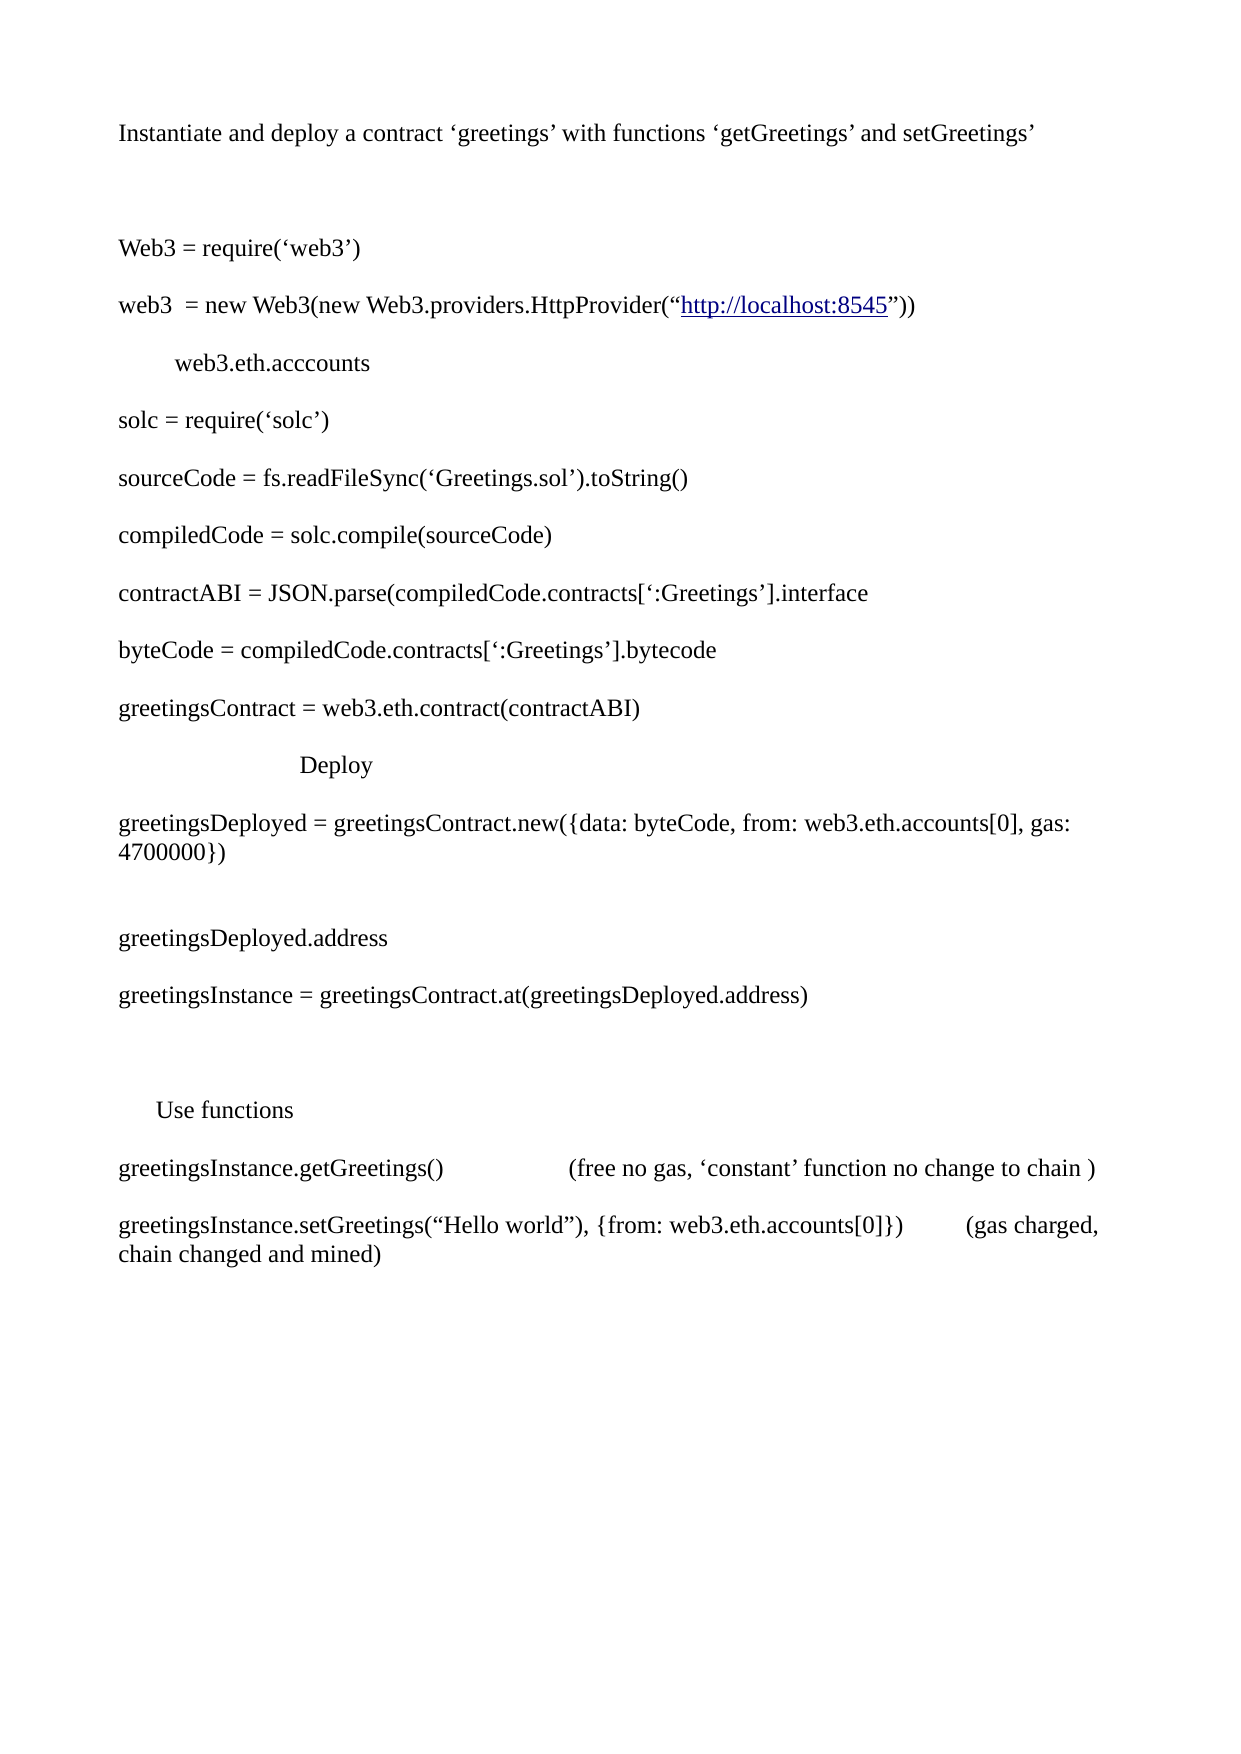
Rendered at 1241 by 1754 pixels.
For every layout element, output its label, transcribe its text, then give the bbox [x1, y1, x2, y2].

text web3.eth.acccounts [118, 348, 1122, 377]
text greetingsDeployed = greetingsContract.new({data: byteCode, from: web3.eth.accounts[0], gas: 4700000}) [118, 808, 1122, 866]
text greetingsDeployed.address [118, 923, 1122, 952]
text greetingsInstance = greetingsContract.at(greetingsDeployed.address) [118, 981, 1122, 1009]
text byteCode = compiledCode.contracts[‘:Greetings’].bytecode [118, 636, 1122, 664]
text greetingsInstance.setGreetings(“Hello world”), {from: web3.eth.accounts[0]}) (gas charged, chain changed and mined) [118, 1211, 1122, 1268]
text greetingsContract = web3.eth.contract(contractABI) [118, 693, 1122, 722]
text Instantiate and deploy a contract ‘greetings’ with functions ‘getGreetings’ and setGreetings’ [118, 118, 1122, 147]
text Web3 = require(‘web3’) [118, 233, 1122, 262]
text greetingsInstance.getGreetings() (free no gas, ‘constant’ function no change to chain ) [118, 1153, 1122, 1182]
text compiledCode = solc.compile(sourceCode) [118, 521, 1122, 549]
text Use functions [118, 1096, 1122, 1124]
text solc = require(‘solc’) [118, 406, 1122, 434]
text contractABI = JSON.parse(compiledCode.contracts[‘:Greetings’].interface [118, 578, 1122, 607]
text sourceCode = fs.readFileSync(‘Greetings.sol’).toString() [118, 463, 1122, 492]
text Deploy [118, 751, 1122, 779]
text web3 = new Web3(new Web3.providers.HttpProvider(“http://localhost:8545”)) [118, 291, 1122, 319]
